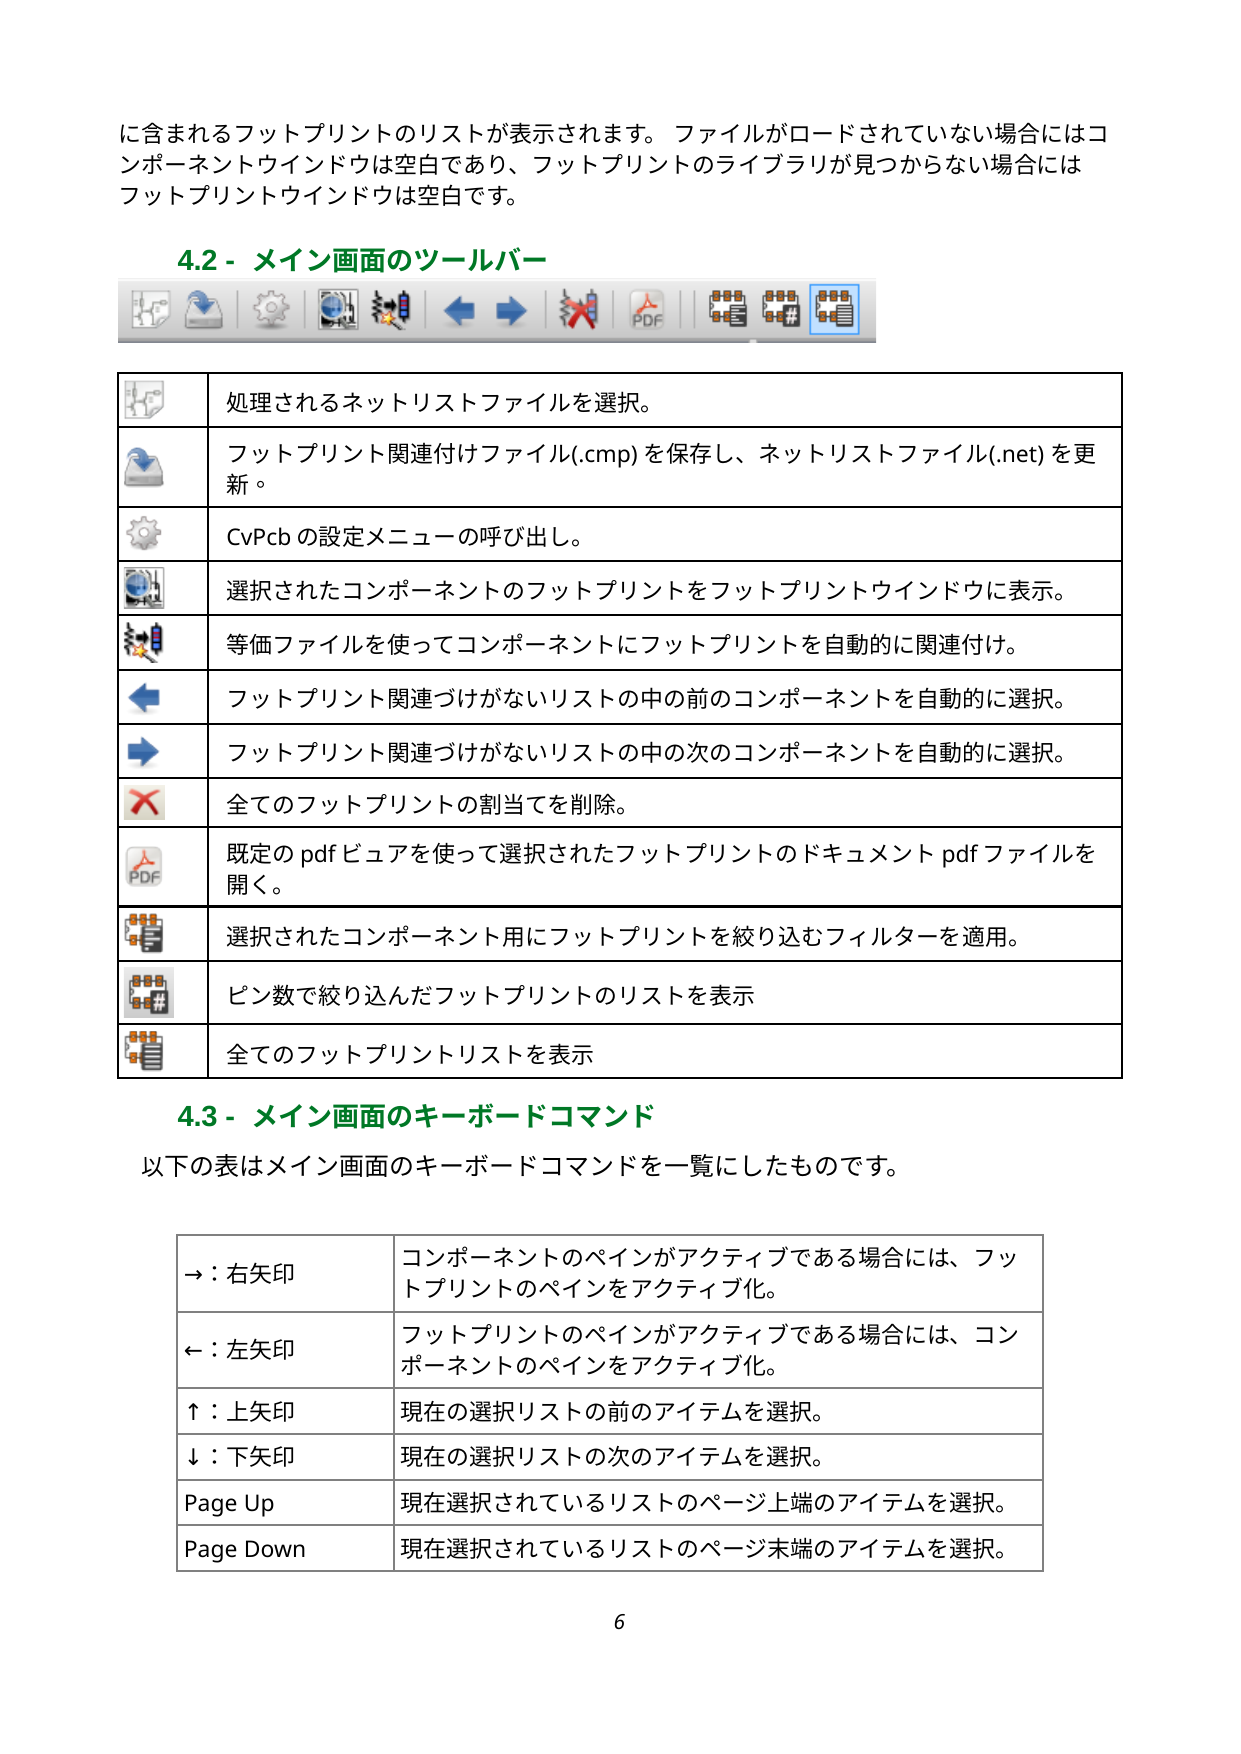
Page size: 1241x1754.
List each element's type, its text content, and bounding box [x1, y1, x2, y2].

table_cell 全てのフットプリントリストを表示 [209, 1025, 1121, 1077]
table_cell [119, 779, 207, 826]
picture [123, 622, 165, 663]
picture [118, 278, 877, 343]
table_cell フットプリントのペインがアクティブである場合には、コンポーネントのペインをアクティブ化。 [395, 1313, 1042, 1387]
table_cell フットプリント関連づけがないリストの中の次のコンポーネントを自動的に選択。 [209, 725, 1121, 777]
table_cell ピン数で絞り込んだフットプリントのリストを表示 [209, 962, 1121, 1023]
picture [123, 446, 165, 488]
subtitle メイン画面のツールバー [177, 241, 1122, 278]
picture [123, 1031, 165, 1072]
picture [123, 676, 165, 717]
table_cell [119, 428, 207, 506]
table_cell CvPcbの設定メニューの呼び出し。 [209, 508, 1121, 560]
table_cell 現在選択されているリストのページ上端のアイテムを選択。 [395, 1481, 1042, 1524]
table_cell ←：左矢印 [178, 1313, 393, 1387]
table_cell [119, 908, 207, 959]
table_header コンポーネントのペインがアクティブである場合には、フットプリントのペインをアクティブ化。 [395, 1236, 1042, 1311]
text 以下の表はメイン画面のキーボードコマンドを一覧にしたものです。 [118, 1146, 1122, 1183]
table_cell [119, 616, 207, 668]
table_cell 現在の選択リストの次のアイテムを選択。 [395, 1435, 1042, 1478]
table_header 処理されるネットリストファイルを選択。 [209, 374, 1121, 426]
picture [123, 567, 165, 609]
table_cell ↓：下矢印 [178, 1435, 393, 1478]
table_cell 選択されたコンポーネント用にフットプリントを絞り込むフィルターを適用。 [209, 908, 1121, 959]
table_cell [119, 562, 207, 614]
table_cell [119, 508, 207, 560]
picture [123, 913, 165, 954]
table_cell フットプリント関連付けファイル(.cmp) を保存し、ネットリストファイル(.net) を更新。 [209, 428, 1121, 506]
table_cell 選択されたコンポーネントのフットプリントをフットプリントウインドウに表示。 [209, 562, 1121, 614]
table_cell ↑：上矢印 [178, 1389, 393, 1433]
table_cell [119, 962, 207, 1023]
table_cell 等価ファイルを使ってコンポーネントにフットプリントを自動的に関連付け。 [209, 616, 1121, 668]
picture [123, 785, 165, 820]
picture [123, 730, 165, 771]
table_header →：右矢印 [178, 1236, 393, 1311]
table_cell Page Up [178, 1481, 393, 1524]
table_cell 現在の選択リストの前のアイテムを選択。 [395, 1389, 1042, 1433]
table_cell [119, 725, 207, 777]
picture [123, 379, 165, 421]
table_cell フットプリント関連づけがないリストの中の前のコンポーネントを自動的に選択。 [209, 671, 1121, 723]
subtitle メイン画面のキーボードコマンド [177, 1097, 1122, 1134]
table_cell [119, 671, 207, 723]
text に含まれるフットプリントのリストが表示されます。 ファイルがロードされていない場合にはコンポーネントウインドウは空白であり、フットプリントのライブラリが見つからない場合にはフットプリントウインドウは空白です。 [118, 118, 1122, 211]
table_header [119, 374, 207, 426]
table_cell [119, 1025, 207, 1077]
picture [123, 846, 165, 887]
picture [123, 513, 165, 555]
table_cell 全てのフットプリントの割当てを削除。 [209, 779, 1121, 826]
table_cell 既定のpdfビュアを使って選択されたフットプリントのドキュメントpdfファイルを開く。 [209, 828, 1121, 905]
table_cell [119, 828, 207, 905]
table_cell Page Down [178, 1526, 393, 1570]
table_cell 現在選択されているリストのページ末端のアイテムを選択。 [395, 1526, 1042, 1570]
